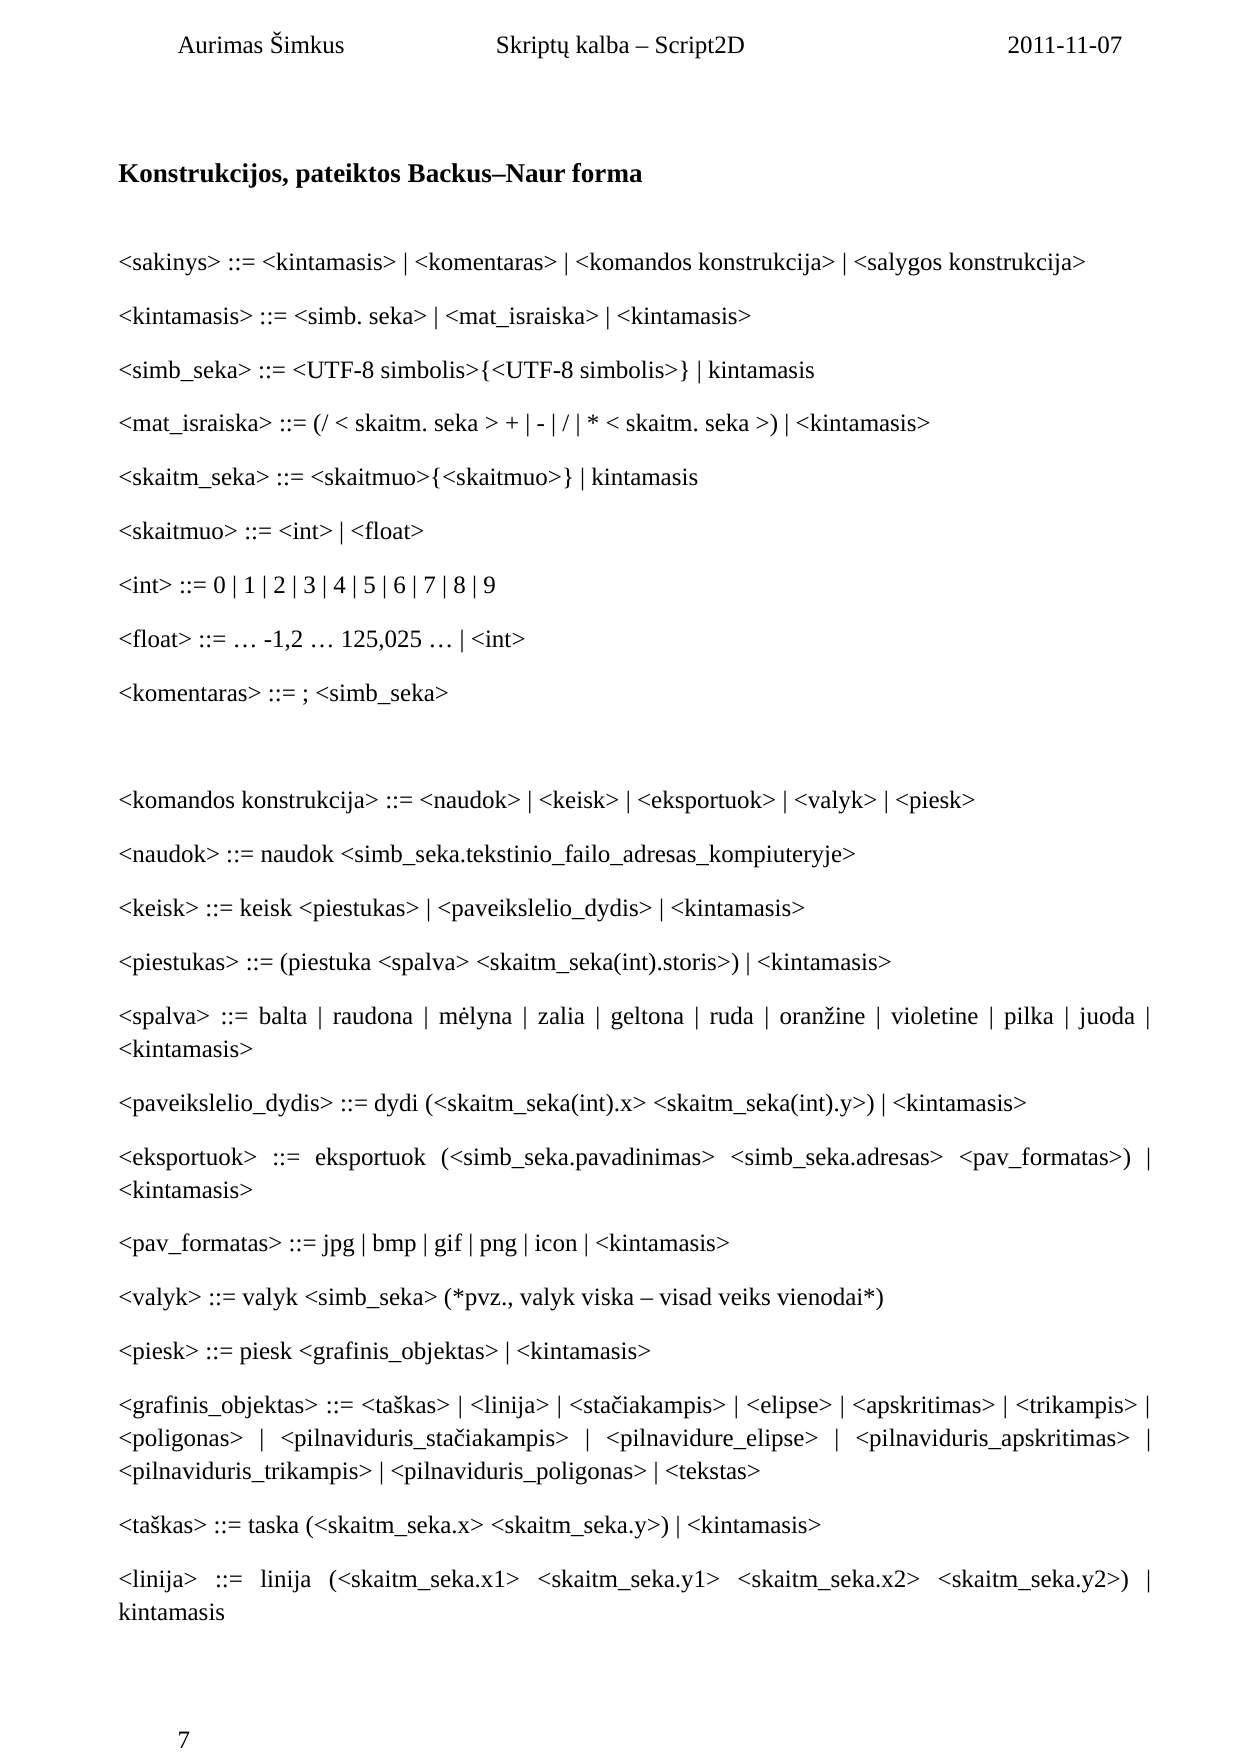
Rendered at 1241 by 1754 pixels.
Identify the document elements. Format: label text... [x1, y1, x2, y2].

text <eksportuok> ::= eksportuok (<simb_seka.pavadinimas> <simb_seka.adresas> <pav_formatas>) | <kintamasis> [118, 1142, 1152, 1203]
text <piesk> ::= piesk <grafinis_objektas> | <kintamasis> [118, 1336, 1152, 1365]
text <grafinis_objektas> ::= <taškas> | <linija> | <stačiakampis> | <elipse> | <apskritimas> | <trikampis> | <poligonas> | <pilnaviduris_stačiakampis> | <pilnavidure_elipse> | <pilnaviduris_apskritimas> | <pilnaviduris_trikampis> | <pilnaviduris_poligonas> | <tekstas> [118, 1390, 1152, 1485]
text <paveikslelio_dydis> ::= dydi (<skaitm_seka(int).x> <skaitm_seka(int).y>) | <kintamasis> [118, 1088, 1152, 1117]
text <skaitmuo> ::= <int> | <float> [118, 516, 1152, 545]
text <mat_israiska> ::= (/ < skaitm. seka > + | - | / | * < skaitm. seka >) | <kintamasis> [118, 408, 1152, 437]
text <keisk> ::= keisk <piestukas> | <paveikslelio_dydis> | <kintamasis> [118, 893, 1152, 922]
text <spalva> ::= balta | raudona | mėlyna | zalia | geltona | ruda | oranžine | violetine | pilka | juoda | <kintamasis> [118, 1001, 1152, 1063]
text <piestukas> ::= (piestuka <spalva> <skaitm_seka(int).storis>) | <kintamasis> [118, 947, 1152, 976]
text <kintamasis> ::= <simb. seka> | <mat_israiska> | <kintamasis> [118, 301, 1152, 329]
text <sakinys> ::= <kintamasis> | <komentaras> | <komandos konstrukcija> | <salygos konstrukcija> [118, 247, 1152, 276]
text <skaitm_seka> ::= <skaitmuo>{<skaitmuo>} | kintamasis [118, 462, 1152, 491]
text <int> ::= 0 | 1 | 2 | 3 | 4 | 5 | 6 | 7 | 8 | 9 [118, 570, 1152, 599]
text <linija> ::= linija (<skaitm_seka.x1> <skaitm_seka.y1> <skaitm_seka.x2> <skaitm_seka.y2>) | kintamasis [118, 1564, 1152, 1626]
text <valyk> ::= valyk <simb_seka> (*pvz., valyk viska – visad veiks vienodai*) [118, 1282, 1152, 1311]
text <komentaras> ::= ; <simb_seka> [118, 678, 1152, 707]
text <simb_seka> ::= <UTF-8 simbolis>{<UTF-8 simbolis>} | kintamasis [118, 355, 1152, 383]
text <float> ::= … -1,2 … 125,025 … | <int> [118, 624, 1152, 653]
subtitle Konstrukcijos, pateiktos Backus–Naur forma [118, 157, 1152, 188]
text <komandos konstrukcija> ::= <naudok> | <keisk> | <eksportuok> | <valyk> | <piesk> [118, 786, 1152, 814]
text <naudok> ::= naudok <simb_seka.tekstinio_failo_adresas_kompiuteryje> [118, 839, 1152, 868]
text <pav_formatas> ::= jpg | bmp | gif | png | icon | <kintamasis> [118, 1228, 1152, 1257]
text <taškas> ::= taska (<skaitm_seka.x> <skaitm_seka.y>) | <kintamasis> [118, 1510, 1152, 1539]
